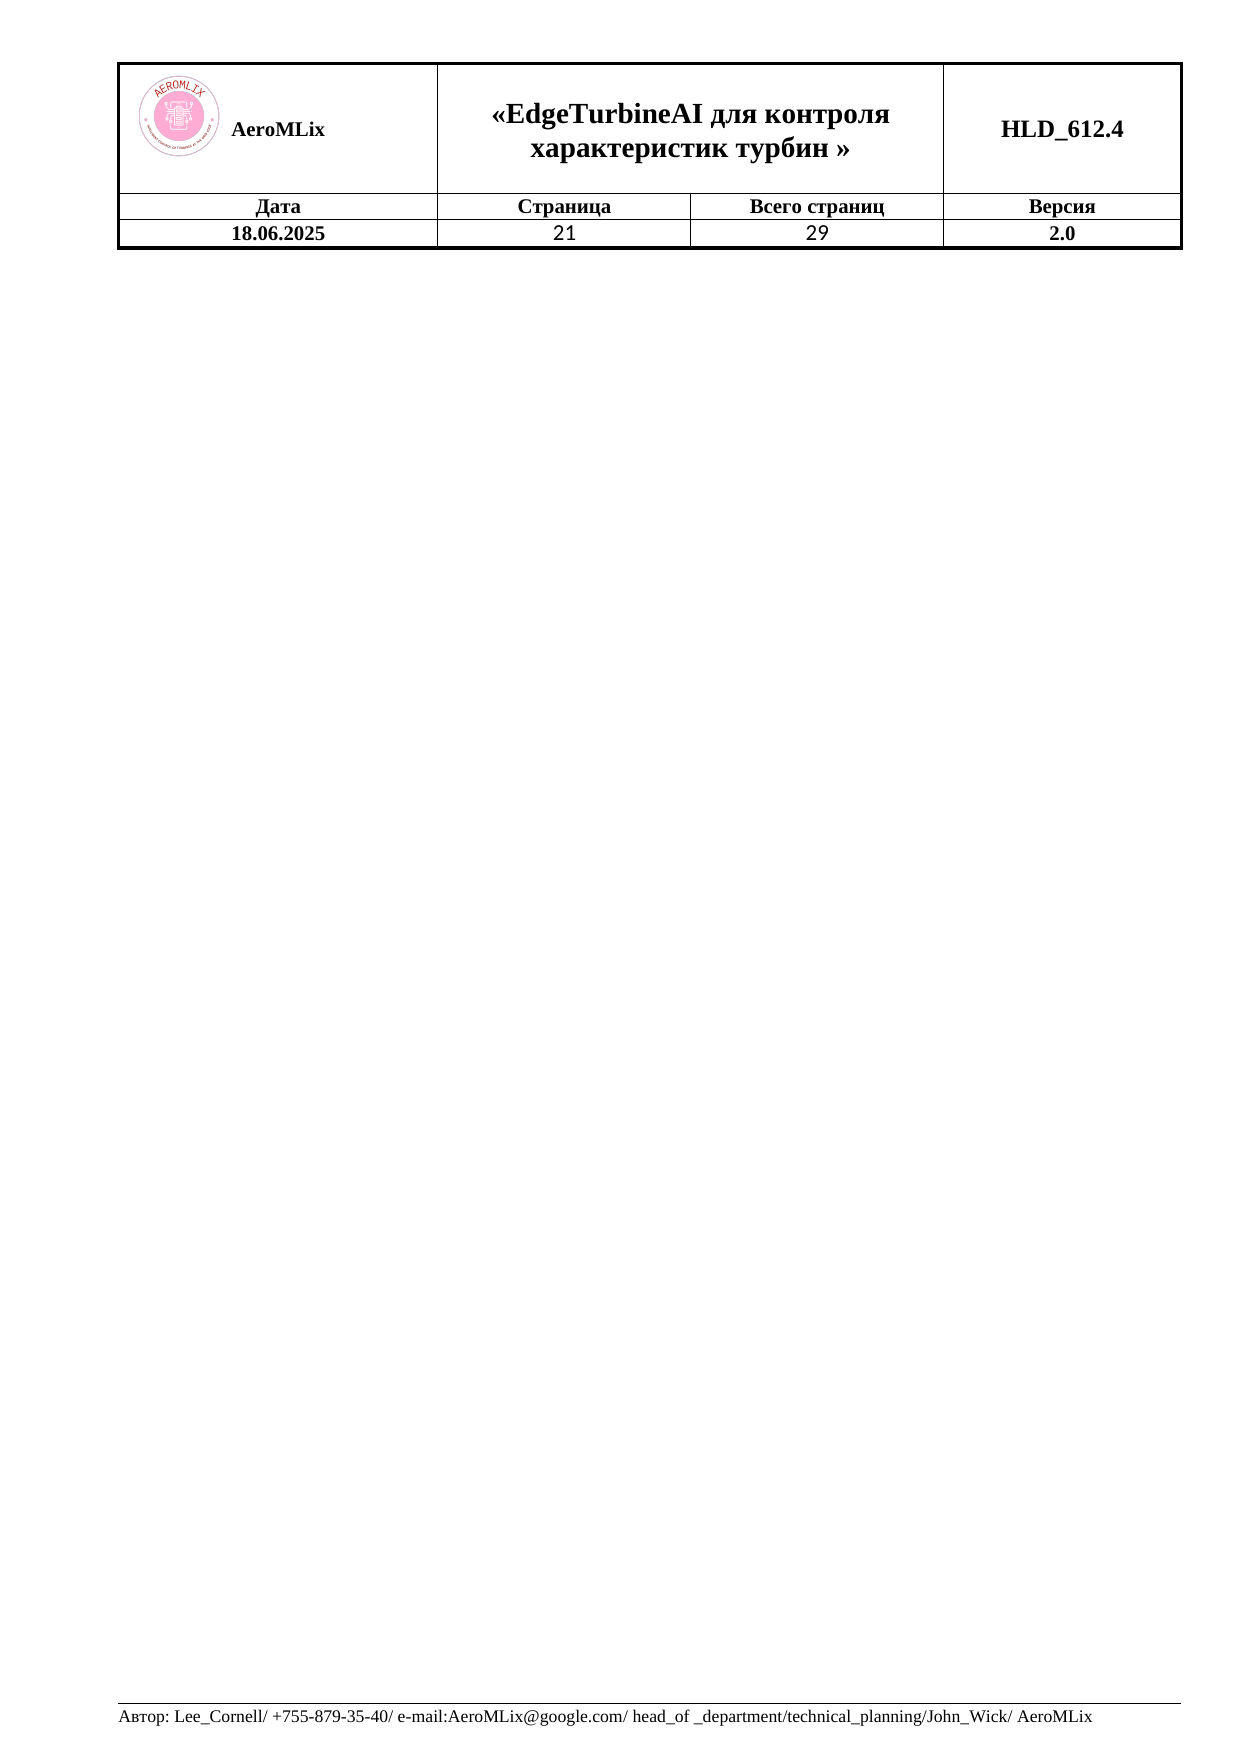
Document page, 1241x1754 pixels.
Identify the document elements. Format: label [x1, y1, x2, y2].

picture [138, 75, 220, 157]
